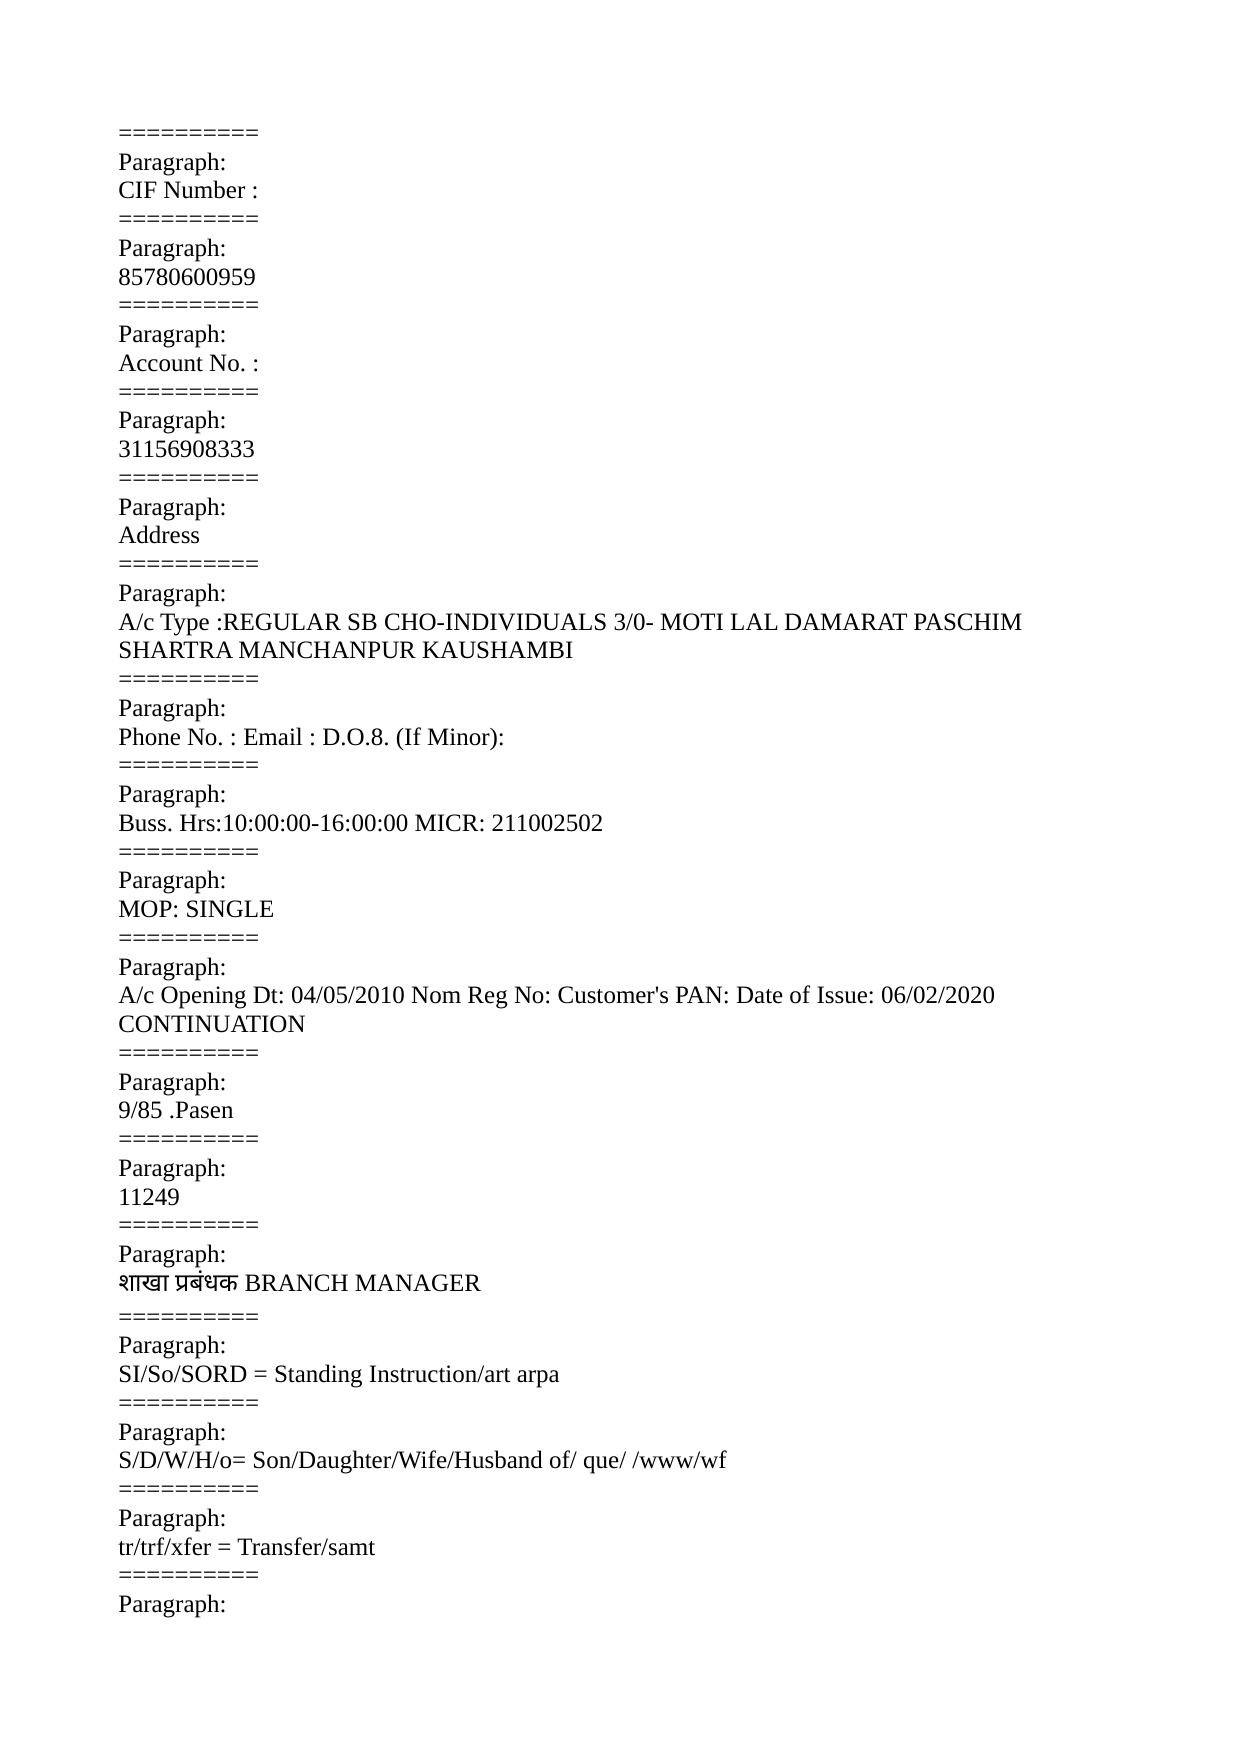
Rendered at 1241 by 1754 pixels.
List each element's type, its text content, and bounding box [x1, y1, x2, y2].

text tr/trf/xfer = Transfer/samt [118, 1532, 1122, 1560]
text ========== [118, 463, 1122, 492]
text Paragraph: [118, 1589, 1122, 1618]
text Paragraph: [118, 1330, 1122, 1359]
text ========== [118, 923, 1122, 952]
text Paragraph: [118, 233, 1122, 262]
text CIF Number : [118, 176, 1122, 204]
text Buss. Hrs:10:00:00-16:00:00 MICR: 211002502 [118, 808, 1122, 837]
text ========== [118, 549, 1122, 578]
text ========== [118, 837, 1122, 866]
text ========== [118, 1388, 1122, 1417]
text ========== [118, 1474, 1122, 1503]
text 31156908333 [118, 434, 1122, 463]
text SI/So/SORD = Standing Instruction/art arpa [118, 1359, 1122, 1388]
text ========== [118, 1038, 1122, 1067]
text Paragraph: [118, 952, 1122, 981]
text ========== [118, 751, 1122, 779]
text 11249 [118, 1182, 1122, 1211]
text Account No. : [118, 348, 1122, 377]
text ========== [118, 664, 1122, 693]
text ========== [118, 291, 1122, 319]
text Paragraph: [118, 578, 1122, 607]
text Phone No. : Email : D.O.8. (If Minor): [118, 722, 1122, 751]
text ========== [118, 204, 1122, 233]
text Paragraph: [118, 779, 1122, 808]
text Paragraph: [118, 1503, 1122, 1532]
text ========== [118, 118, 1122, 147]
text 85780600959 [118, 262, 1122, 291]
text Paragraph: [118, 1417, 1122, 1445]
text Address [118, 521, 1122, 549]
text A/c Opening Dt: 04/05/2010 Nom Reg No: Customer's PAN: Date of Issue: 06/02/2020 CONTINUATION [118, 981, 1122, 1038]
text Paragraph: [118, 147, 1122, 176]
text ========== [118, 1124, 1122, 1153]
text 9/85 .Pasen [118, 1096, 1122, 1124]
text ========== [118, 1211, 1122, 1239]
text ========== [118, 1302, 1122, 1330]
text Paragraph: [118, 319, 1122, 348]
text शाखा प्रबंधक BRANCH MANAGER [118, 1268, 1122, 1302]
text A/c Type :REGULAR SB CHO-INDIVIDUALS 3/0- MOTI LAL DAMARAT PASCHIM SHARTRA MANCHANPUR KAUSHAMBI [118, 607, 1122, 664]
text Paragraph: [118, 1067, 1122, 1096]
text Paragraph: [118, 406, 1122, 434]
text ========== [118, 1560, 1122, 1589]
text Paragraph: [118, 1239, 1122, 1268]
text Paragraph: [118, 492, 1122, 521]
text Paragraph: [118, 1153, 1122, 1182]
text Paragraph: [118, 693, 1122, 722]
text Paragraph: [118, 866, 1122, 894]
text S/D/W/H/o= Son/Daughter/Wife/Husband of/ que/ /www/wf [118, 1445, 1122, 1474]
text ========== [118, 377, 1122, 406]
text MOP: SINGLE [118, 894, 1122, 923]
